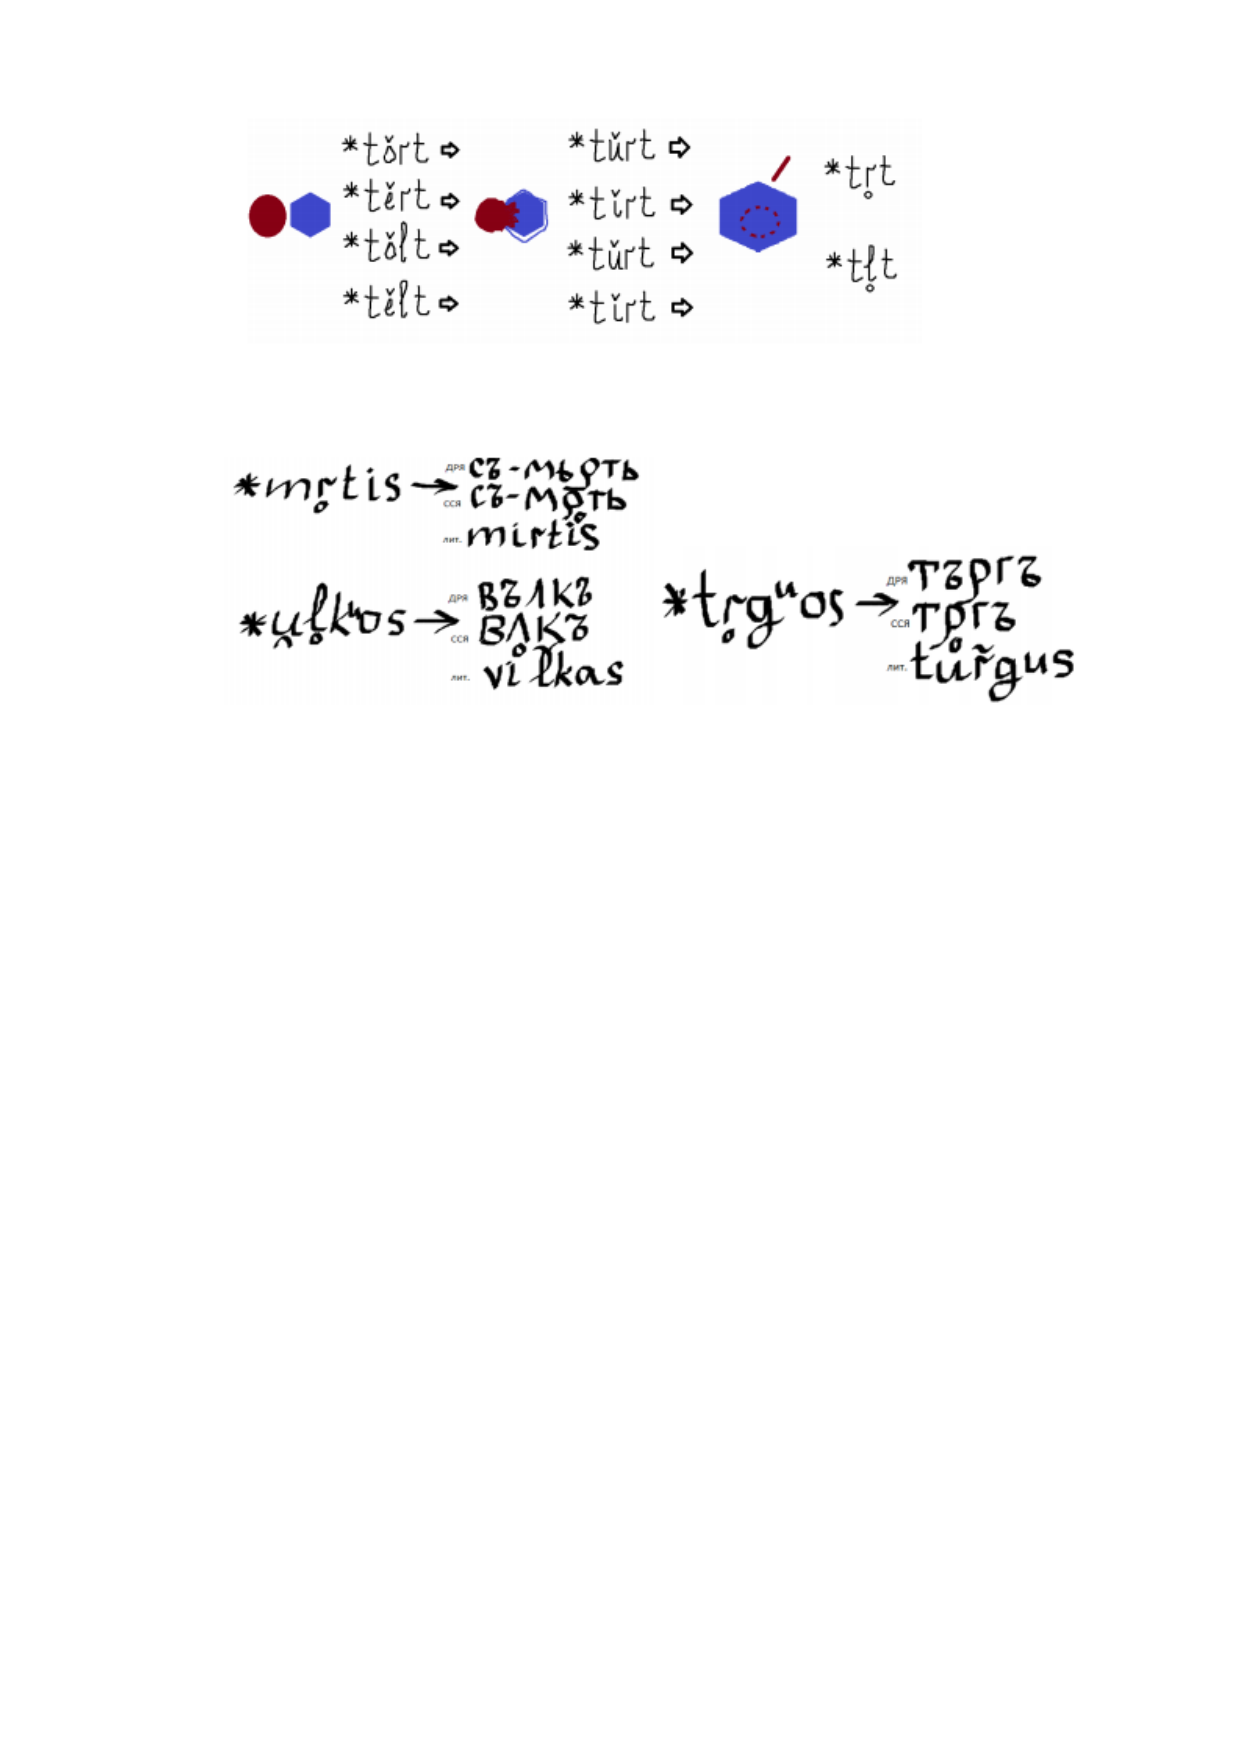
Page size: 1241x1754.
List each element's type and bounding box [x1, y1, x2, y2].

picture [223, 118, 939, 345]
picture [223, 419, 1091, 731]
